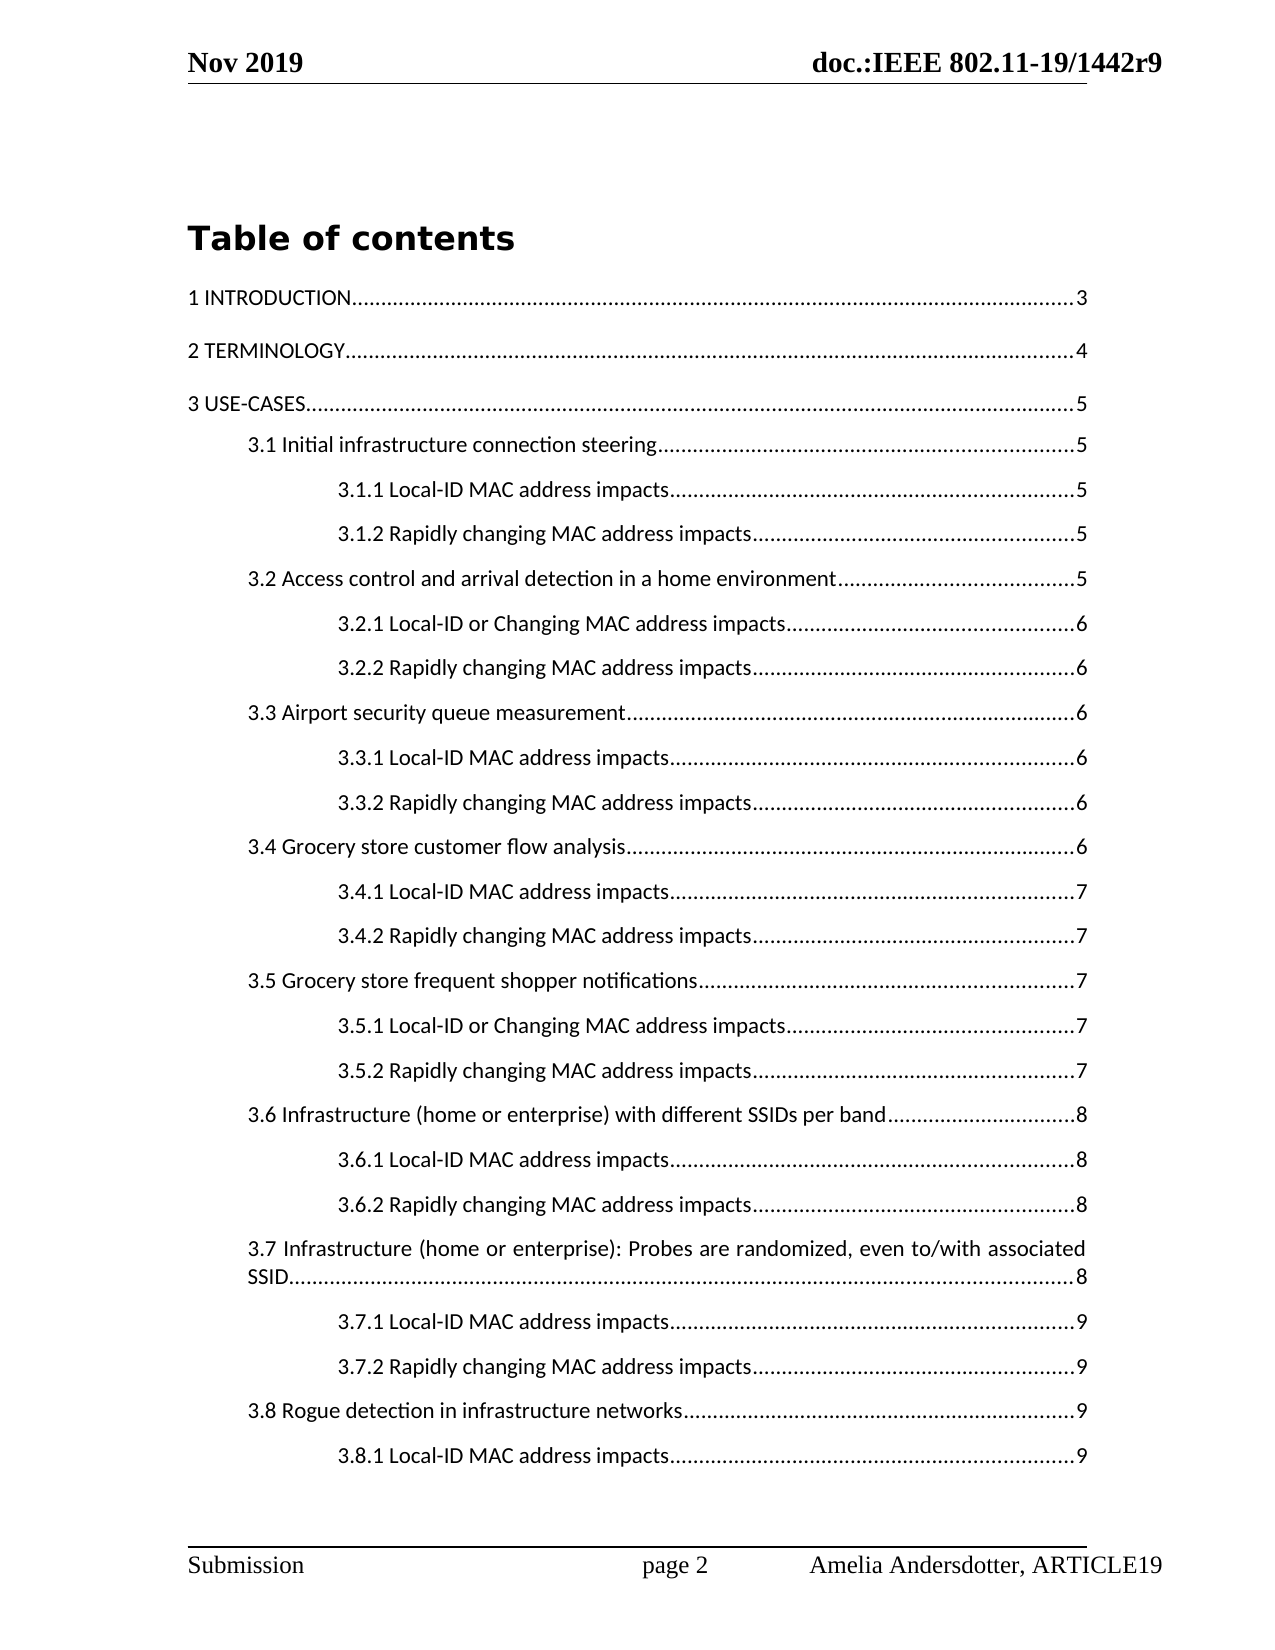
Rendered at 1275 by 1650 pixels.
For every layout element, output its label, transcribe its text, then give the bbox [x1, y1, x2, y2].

text 3.2.1 Local-ID or Changing MAC address impacts 6 [337, 609, 1087, 637]
text 3.6.1 Local-ID MAC address impacts 8 [337, 1145, 1087, 1173]
text 3.1 Initial infrastructure connection steering 5 [247, 430, 1087, 458]
text 3.7 Infrastructure (home or enterprise): Probes are randomized, even to/with associated SSID 8 [247, 1234, 1087, 1291]
text 3.5.2 Rapidly changing MAC address impacts 7 [337, 1056, 1087, 1084]
text 3.2 Access control and arrival detection in a home environment 5 [247, 564, 1087, 592]
text 2 Terminology 4 [187, 337, 1087, 364]
text 3.6.2 Rapidly changing MAC address impacts 8 [337, 1190, 1087, 1218]
text 3.3 Airport security queue measurement 6 [247, 698, 1087, 726]
text 3.8.1 Local-ID MAC address impacts 9 [337, 1441, 1087, 1469]
text 3.4.2 Rapidly changing MAC address impacts 7 [337, 922, 1087, 950]
text 3.4 Grocery store customer flow analysis 6 [247, 832, 1087, 860]
text 1 Introduction 3 [187, 283, 1087, 312]
text 3.8 Rogue detection in infrastructure networks 9 [247, 1397, 1087, 1424]
text 3 Use-cases 5 [187, 389, 1087, 418]
text 3.2.2 Rapidly changing MAC address impacts 6 [337, 653, 1087, 682]
text 3.3.1 Local-ID MAC address impacts 6 [337, 743, 1087, 771]
text 3.3.2 Rapidly changing MAC address impacts 6 [337, 788, 1087, 816]
text 3.5 Grocery store frequent shopper notifications 7 [247, 966, 1087, 994]
text 3.6 Infrastructure (home or enterprise) with different SSIDs per band 8 [247, 1100, 1087, 1128]
text 3.7.2 Rapidly changing MAC address impacts 9 [337, 1352, 1087, 1380]
text 3.4.1 Local-ID MAC address impacts 7 [337, 877, 1087, 905]
text 3.7.1 Local-ID MAC address impacts 9 [337, 1307, 1087, 1335]
text 3.5.1 Local-ID or Changing MAC address impacts 7 [337, 1011, 1087, 1039]
text 3.1.1 Local-ID MAC address impacts 5 [337, 475, 1087, 503]
text 3.1.2 Rapidly changing MAC address impacts 5 [337, 519, 1087, 547]
subtitle Table of contents [187, 220, 1087, 258]
